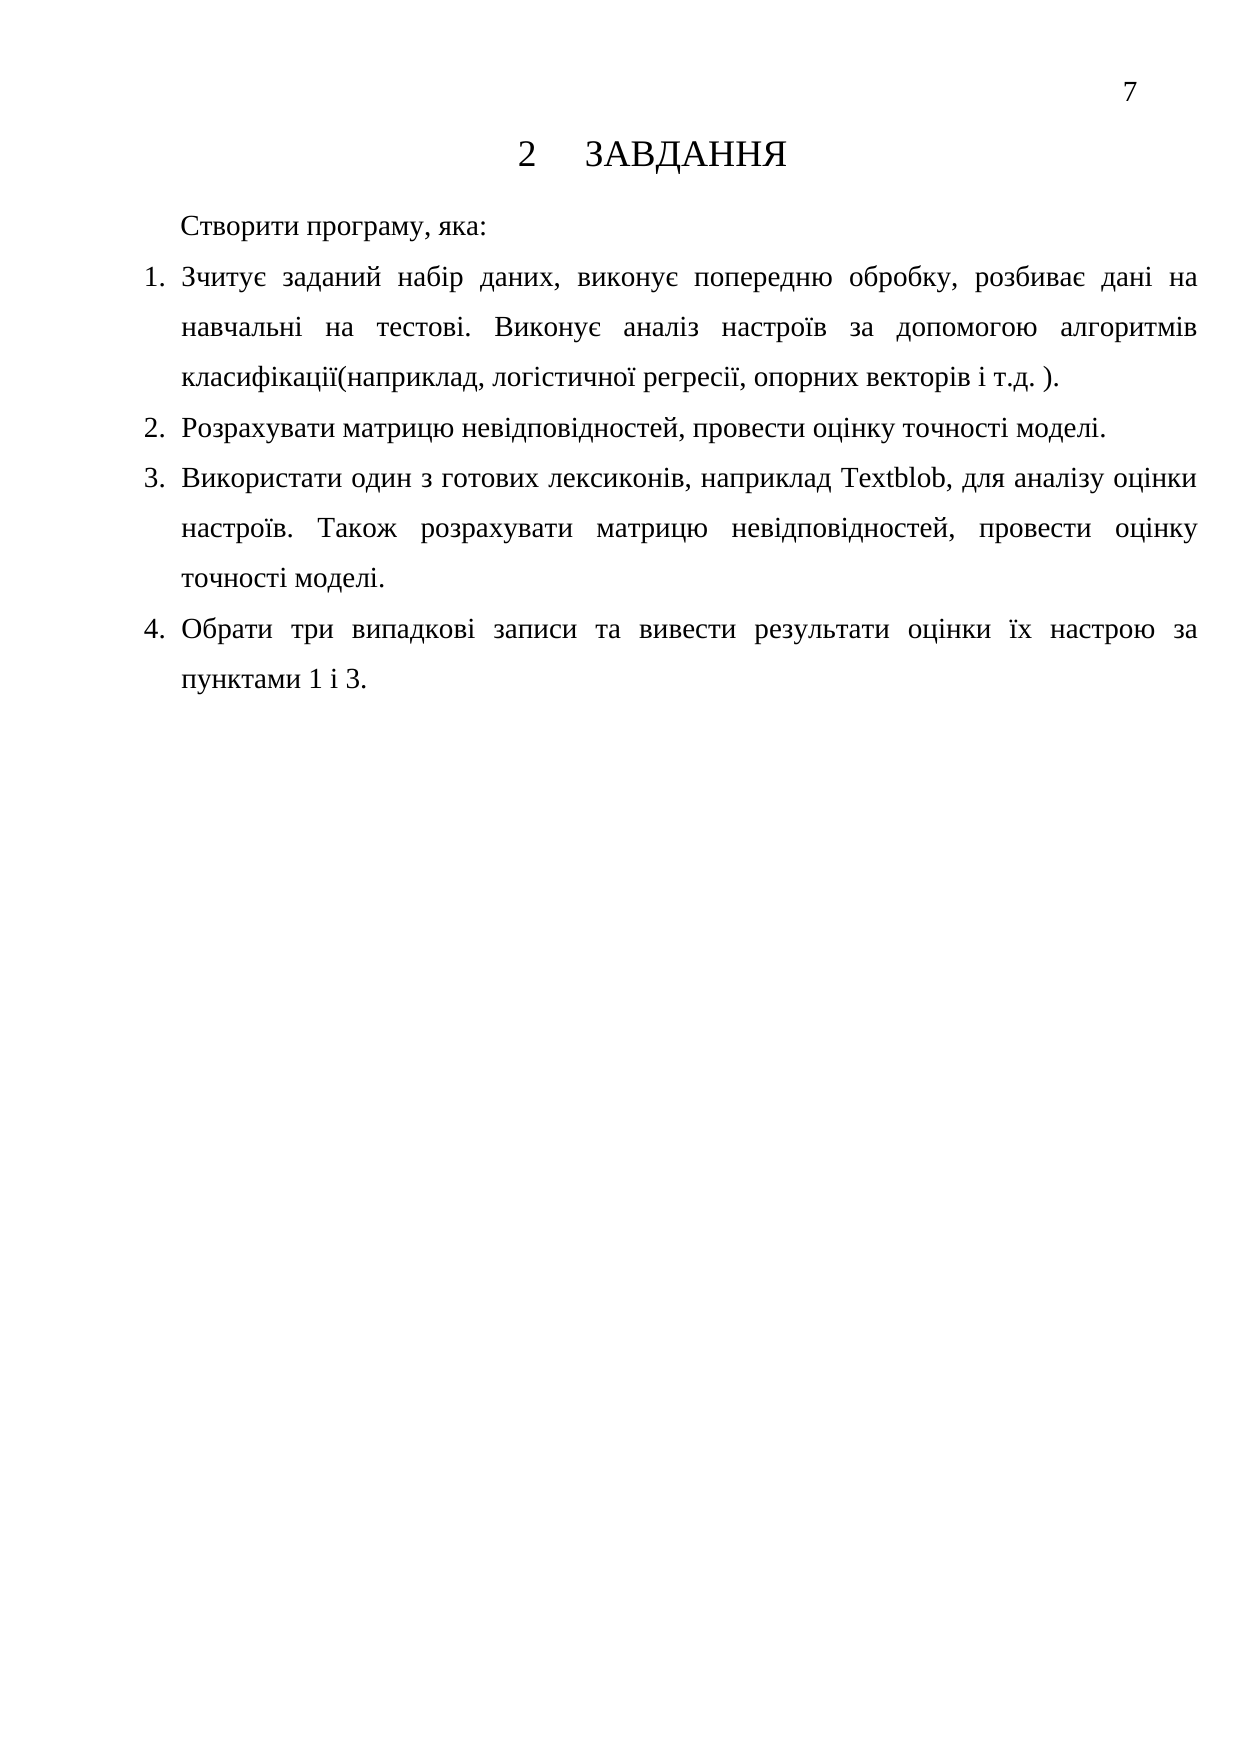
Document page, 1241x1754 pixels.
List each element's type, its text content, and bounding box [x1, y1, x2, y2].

text Створити програму, яка: [106, 208, 1198, 242]
subtitle Завдання [106, 131, 1198, 174]
list Зчитує заданий набір даних, виконує попередню обробку, розбиває дані на навчальні на тестові. Виконує аналіз настроїв за допомогою алгоритмів класифікації(наприклад, логістичної регресії, опорних векторів і т.д. ). [144, 259, 1198, 393]
list Обрати три випадкові записи та вивести результати оцінки їх настрою за пунктами 1 і 3. [144, 611, 1198, 695]
list Використати один з готових лексиконів, наприклад Textblob, для аналізу оцінки настроїв. Також розрахувати матрицю невідповідностей, провести оцінку точності моделі. [144, 460, 1198, 594]
list Розрахувати матрицю невідповідностей, провести оцінку точності моделі. [144, 410, 1198, 443]
